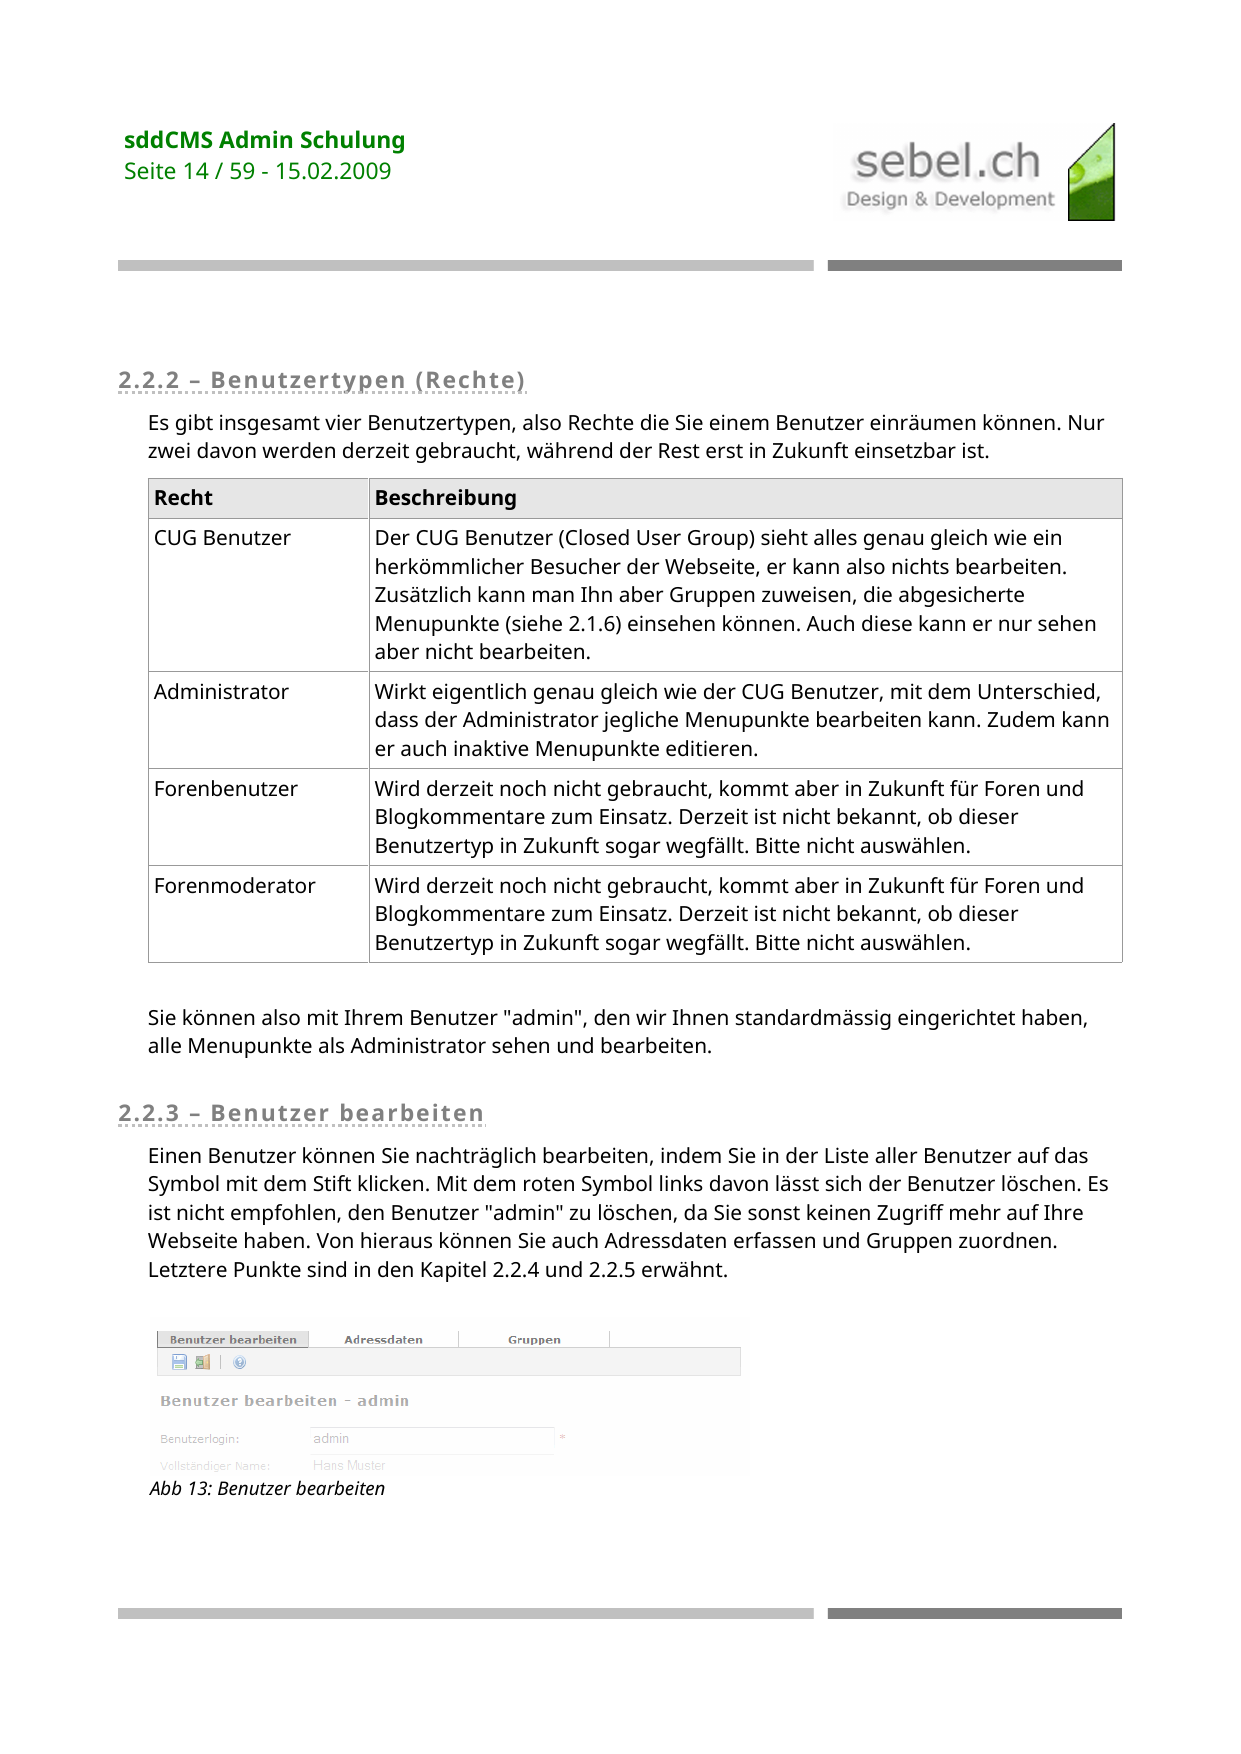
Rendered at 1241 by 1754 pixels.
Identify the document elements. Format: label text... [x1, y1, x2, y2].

text Einen Benutzer können Sie nachträglich bearbeiten, indem Sie in der Liste aller Benutzer auf das Symbol mit dem Stift klicken. Mit dem roten Symbol links davon lässt sich der Benutzer löschen. Es ist nicht empfohlen, den Benutzer "admin" zu löschen, da Sie sonst keinen Zugriff mehr auf Ihre Webseite haben. Von hieraus können Sie auch Adressdaten erfassen und Gruppen zuordnen. Letztere Punkte sind in den Kapitel 2.2.4 und 2.2.5 erwähnt. [148, 1141, 1122, 1283]
text Es gibt insgesamt vier Benutzertypen, also Rechte die Sie einem Benutzer einräumen können. Nur zwei davon werden derzeit gebraucht, während der Rest erst in Zukunft einsetzbar ist. [148, 408, 1122, 465]
text Abb 13: Benutzer bearbeiten [150, 1476, 749, 1501]
table_cell Wird derzeit noch nicht gebraucht, kommt aber in Zukunft für Foren und Blogkommentare zum Einsatz. Derzeit ist nicht bekannt, ob dieser Benutzertyp in Zukunft sogar wegfällt. Bitte nicht auswählen. [370, 866, 1122, 962]
subtitle 2.2.2 – Benutzertypen (Rechte) [118, 364, 1122, 396]
table_cell Administrator [149, 672, 368, 768]
table_cell Wird derzeit noch nicht gebraucht, kommt aber in Zukunft für Foren und Blogkommentare zum Einsatz. Derzeit ist nicht bekannt, ob dieser Benutzertyp in Zukunft sogar wegfällt. Bitte nicht auswählen. [370, 769, 1122, 865]
table_cell Der CUG Benutzer (Closed User Group) sieht alles genau gleich wie ein herkömmlicher Besucher der Webseite, er kann also nichts bearbeiten. Zusätzlich kann man Ihn aber Gruppen zuweisen, die abgesicherte Menupunkte (siehe 2.1.6) einsehen können. Auch diese kann er nur sehen aber nicht bearbeiten. [370, 519, 1122, 671]
table_cell Forenmoderator [149, 866, 368, 962]
table_cell CUG Benutzer [149, 519, 368, 671]
subtitle 2.2.3 – Benutzer bearbeiten [118, 1097, 1122, 1128]
table_cell Wirkt eigentlich genau gleich wie der CUG Benutzer, mit dem Unterschied, dass der Administrator jegliche Menupunkte bearbeiten kann. Zudem kann er auch inaktive Menupunkte editieren. [370, 672, 1122, 768]
table_header Recht [149, 479, 368, 518]
text Sie können also mit Ihrem Benutzer "admin", den wir Ihnen standardmässig eingerichtet haben, alle Menupunkte als Administrator sehen und bearbeiten. [148, 1003, 1122, 1060]
picture [149, 1317, 750, 1476]
picture [118, 260, 1122, 271]
table_header Beschreibung [370, 479, 1122, 518]
table_cell Forenbenutzer [149, 769, 368, 865]
picture [118, 1608, 1122, 1619]
